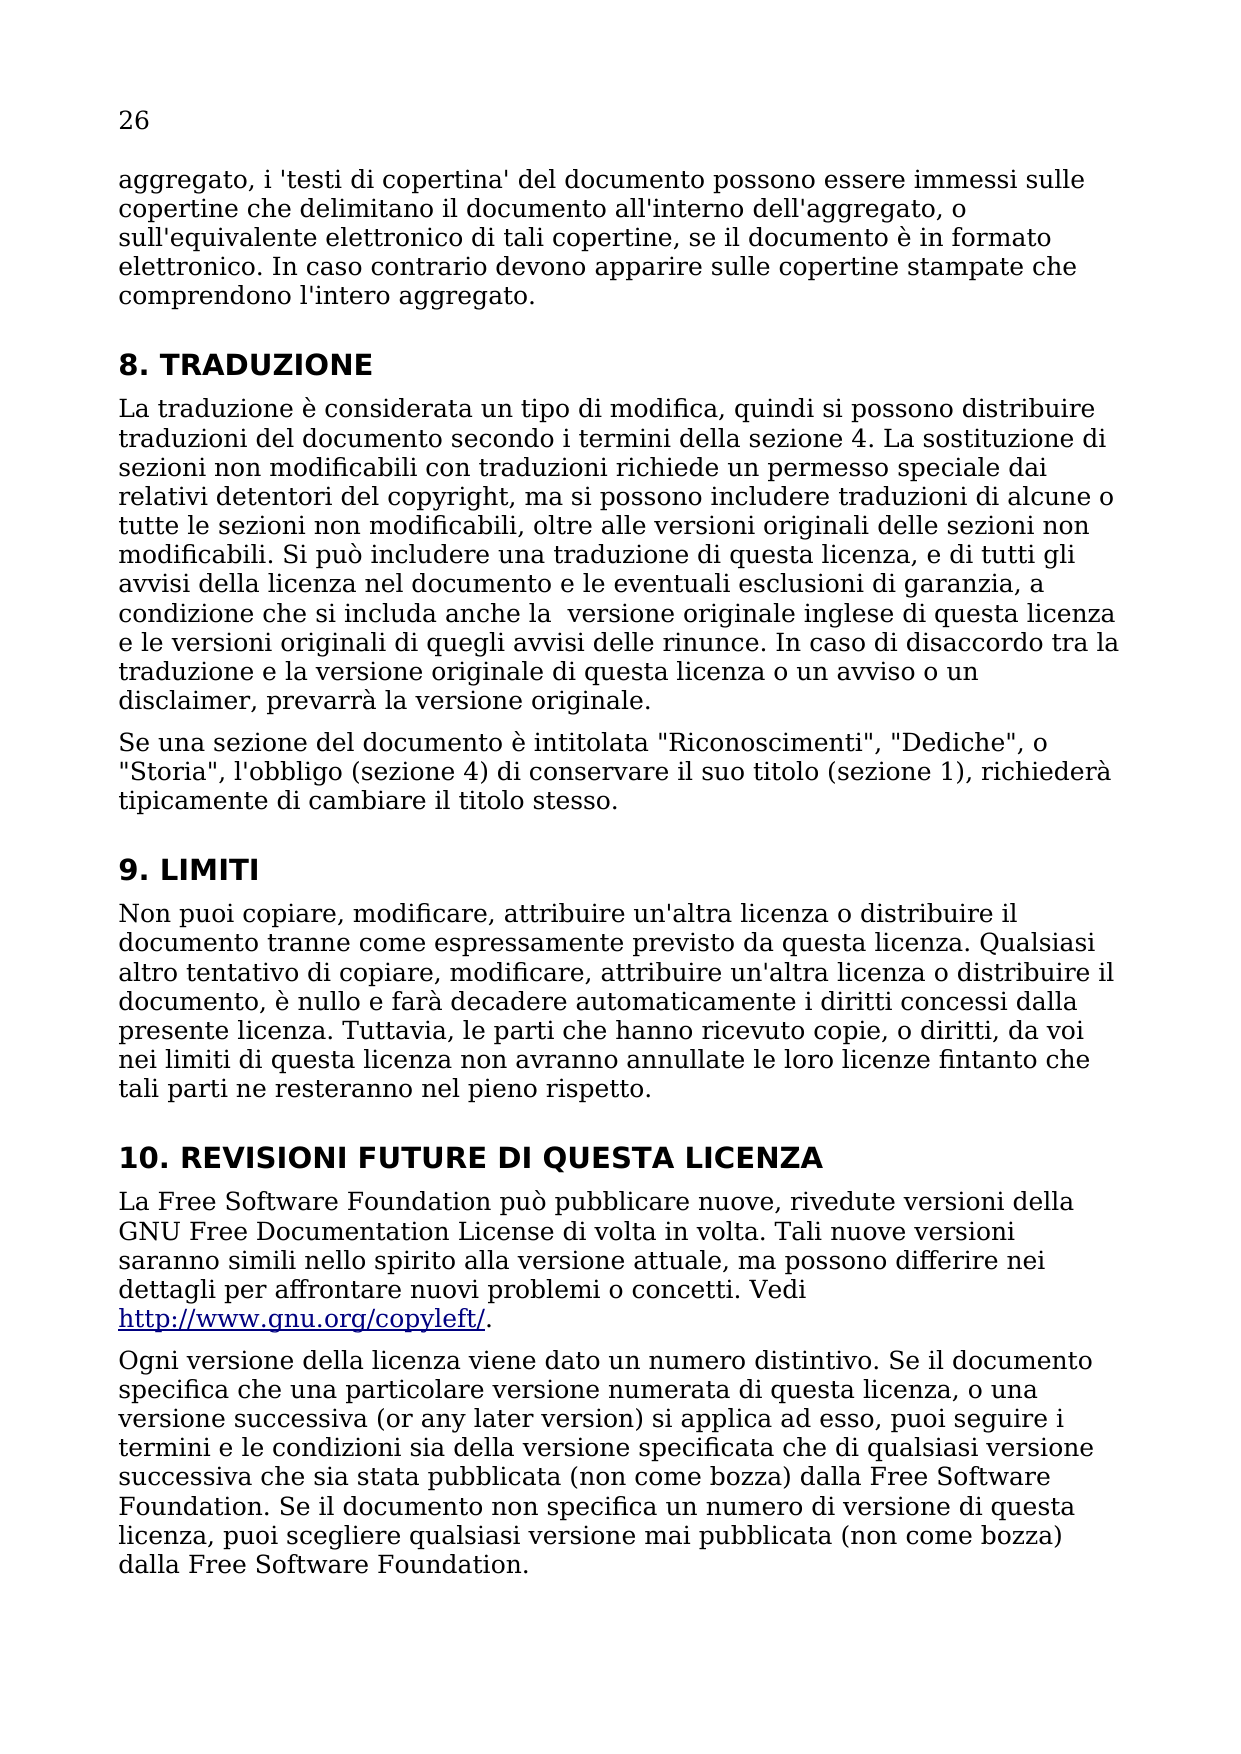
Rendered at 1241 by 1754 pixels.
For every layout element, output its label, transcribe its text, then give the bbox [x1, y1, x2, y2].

subtitle 8. TRADUZIONE [118, 348, 1122, 382]
subtitle 10. REVISIONI FUTURE DI QUESTA LICENZA [118, 1141, 1122, 1175]
text Se una sezione del documento è intitolata "Riconoscimenti", "Dediche", o "Storia", l'obbligo (sezione 4) di conservare il suo titolo (sezione 1), richiederà tipicamente di cambiare il titolo stesso. [118, 728, 1122, 816]
text La Free Software Foundation può pubblicare nuove, rivedute versioni della GNU Free Documentation License di volta in volta. Tali nuove versioni saranno simili nello spirito alla versione attuale, ma possono differire nei dettagli per affrontare nuovi problemi o concetti. Vedi http://www.gnu.org/copyleft/. [118, 1188, 1122, 1333]
text Non puoi copiare, modificare, attribuire un'altra licenza o distribuire il documento tranne come espressamente previsto da questa licenza. Qualsiasi altro tentativo di copiare, modificare, attribuire un'altra licenza o distribuire il documento, è nullo e farà decadere automaticamente i diritti concessi dalla presente licenza. Tuttavia, le parti che hanno ricevuto copie, o diritti, da voi nei limiti di questa licenza non avranno annullate le loro licenze fintanto che tali parti ne resteranno nel pieno rispetto. [118, 899, 1122, 1104]
subtitle 9. LIMITI [118, 853, 1122, 887]
text La traduzione è considerata un tipo di modifica, quindi si possono distribuire traduzioni del documento secondo i termini della sezione 4. La sostituzione di sezioni non modificabili con traduzioni richiede un permesso speciale dai relativi detentori del copyright, ma si possono includere traduzioni di alcune o tutte le sezioni non modificabili, oltre alle versioni originali delle sezioni non modificabili. Si può includere una traduzione di questa licenza, e di tutti gli avvisi della licenza nel documento e le eventuali esclusioni di garanzia, a condizione che si includa anche la versione originale inglese di questa licenza e le versioni originali di quegli avvisi delle rinunce. In caso di disaccordo tra la traduzione e la versione originale di questa licenza o un avviso o un disclaimer, prevarrà la versione originale. [118, 395, 1122, 716]
text Ogni versione della licenza viene dato un numero distintivo. Se il documento specifica che una particolare versione numerata di questa licenza, o una versione successiva (or any later version) si applica ad esso, puoi seguire i termini e le condizioni sia della versione specificata che di qualsiasi versione successiva che sia stata pubblicata (non come bozza) dalla Free Software Foundation. Se il documento non specifica un numero di versione di questa licenza, puoi scegliere qualsiasi versione mai pubblicata (non come bozza) dalla Free Software Foundation. [118, 1346, 1122, 1579]
text aggregato, i 'testi di copertina' del documento possono essere immessi sulle copertine che delimitano il documento all'interno dell'aggregato, o sull'equivalente elettronico di tali copertine, se il documento è in formato elettronico. In caso contrario devono apparire sulle copertine stampate che comprendono l'intero aggregato. [118, 165, 1122, 311]
